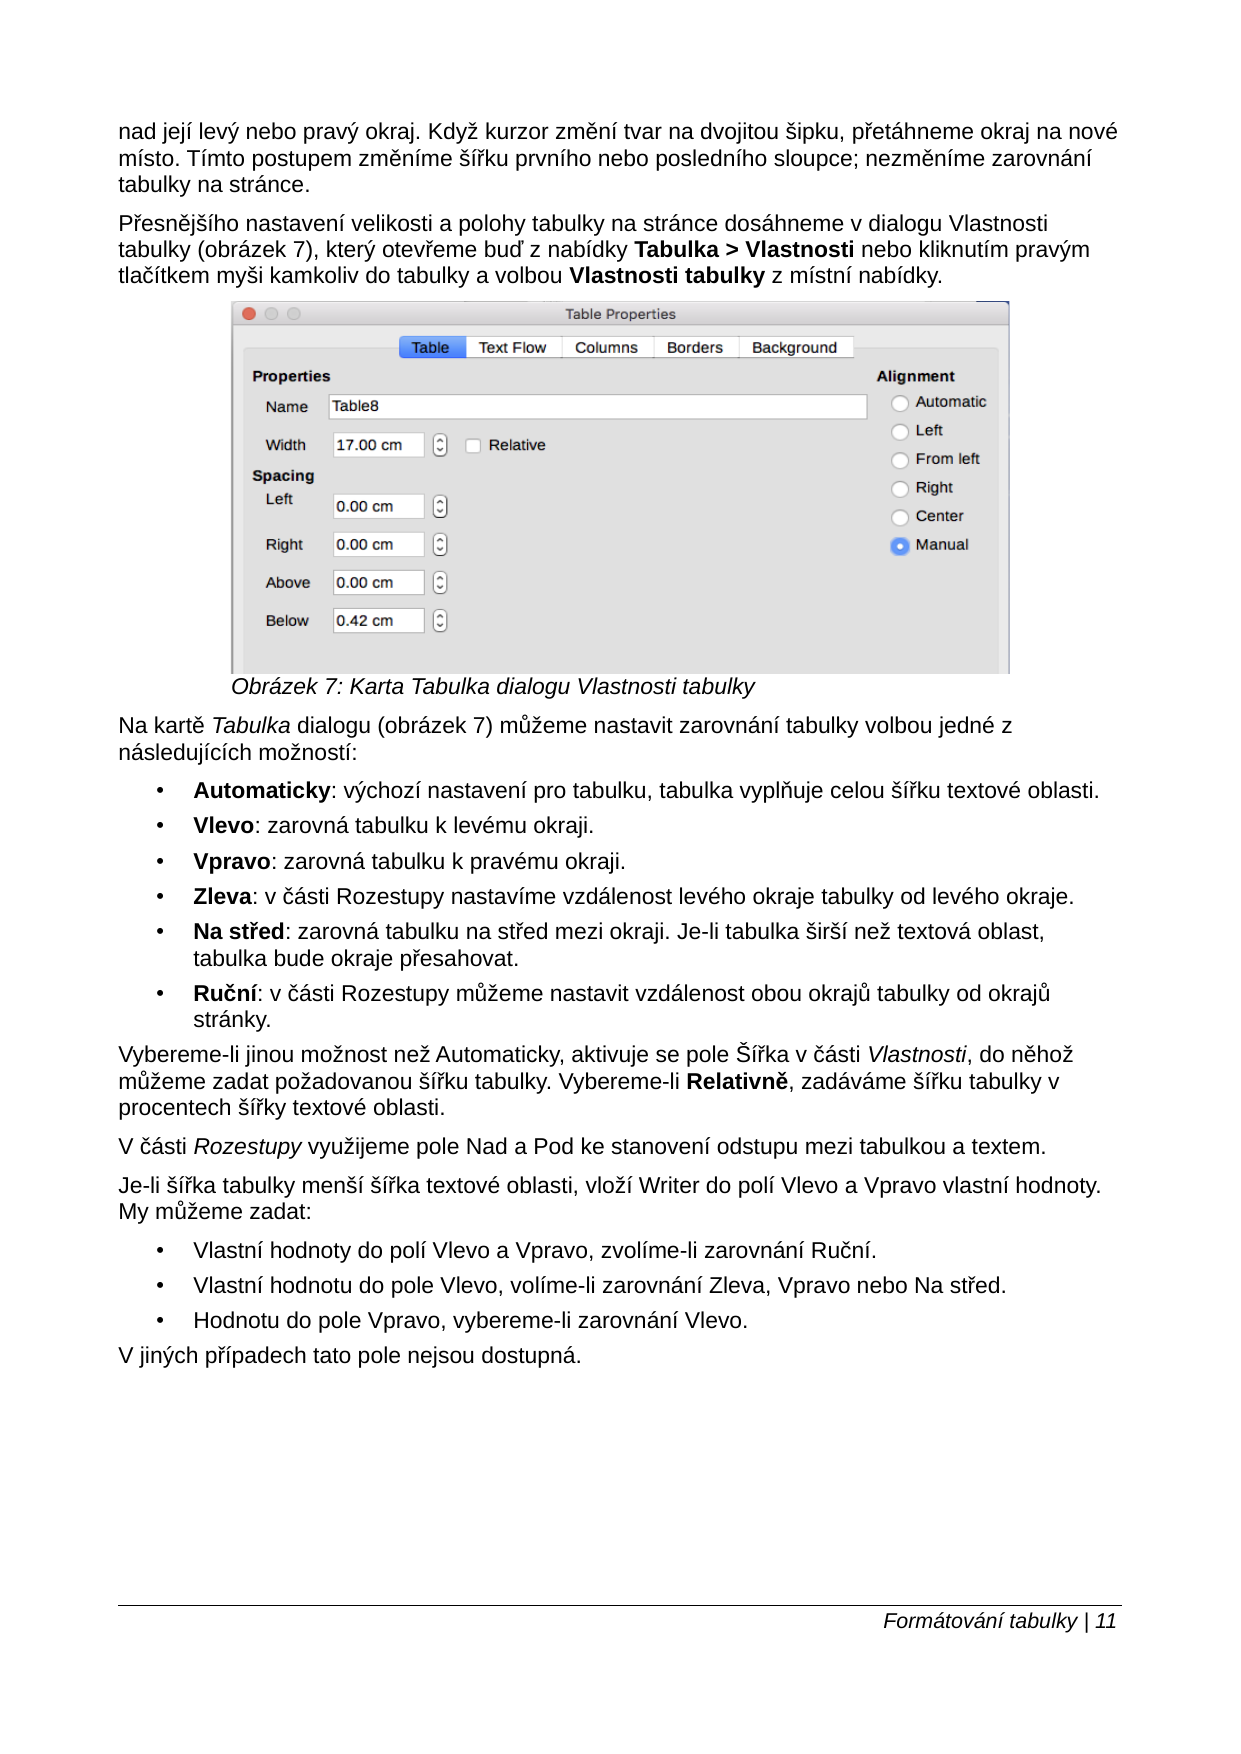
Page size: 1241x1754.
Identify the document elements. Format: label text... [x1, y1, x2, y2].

text Obrázek 7: Karta Tabulka dialogu Vlastnosti tabulky [231, 674, 1009, 699]
list Zleva: v části Rozestupy nastavíme vzdálenost levého okraje tabulky od levého okraje. [156, 883, 1122, 909]
text V části Rozestupy využijeme pole Nad a Pod ke stanovení odstupu mezi tabulkou a textem. [118, 1133, 1122, 1159]
text Je-li šířka tabulky menší šířka textové oblasti, vloží Writer do polí Vlevo a Vpravo vlastní hodnoty. My můžeme zadat: [118, 1172, 1122, 1224]
text nad její levý nebo pravý okraj. Když kurzor změní tvar na dvojitou šipku, přetáhneme okraj na nové místo. Tímto postupem změníme šířku prvního nebo posledního sloupce; nezměníme zarovnání tabulky na stránce. [118, 118, 1122, 197]
list Na střed: zarovná tabulku na střed mezi okraji. Je-li tabulka širší než textová oblast, tabulka bude okraje přesahovat. [156, 918, 1122, 971]
list Vlevo: zarovná tabulku k levému okraji. [156, 812, 1122, 839]
text Vybereme-li jinou možnost než Automaticky, aktivuje se pole Šířka v části Vlastnosti, do něhož můžeme zadat požadovanou šířku tabulky. Vybereme-li Relativně, zadáváme šířku tabulky v procentech šířky textové oblasti. [118, 1041, 1122, 1120]
picture [230, 301, 1010, 674]
list Automaticky: výchozí nastavení pro tabulku, tabulka vyplňuje celou šířku textové oblasti. [156, 777, 1122, 804]
text V jiných případech tato pole nejsou dostupná. [118, 1342, 1122, 1369]
list Vpravo: zarovná tabulku k pravému okraji. [156, 848, 1122, 874]
list Na kartě Tabulka dialogu (obrázek 7) můžeme nastavit zarovnání tabulky volbou jedné z následujících možností: [118, 712, 1122, 765]
text Přesnějšího nastavení velikosti a polohy tabulky na stránce dosáhneme v dialogu Vlastnosti tabulky (obrázek 7), který otevřeme buď z nabídky Tabulka > Vlastnosti nebo kliknutím pravým tlačítkem myši kamkoliv do tabulky a volbou Vlastnosti tabulky z místní nabídky. [118, 210, 1122, 289]
list Hodnotu do pole Vpravo, vybereme-li zarovnání Vlevo. [156, 1307, 1122, 1334]
list Ruční: v části Rozestupy můžeme nastavit vzdálenost obou okrajů tabulky od okrajů stránky. [156, 980, 1122, 1032]
list Vlastní hodnotu do pole Vlevo, volíme-li zarovnání Zleva, Vpravo nebo Na střed. [156, 1272, 1122, 1298]
list Vlastní hodnoty do polí Vlevo a Vpravo, zvolíme-li zarovnání Ruční. [156, 1237, 1122, 1263]
